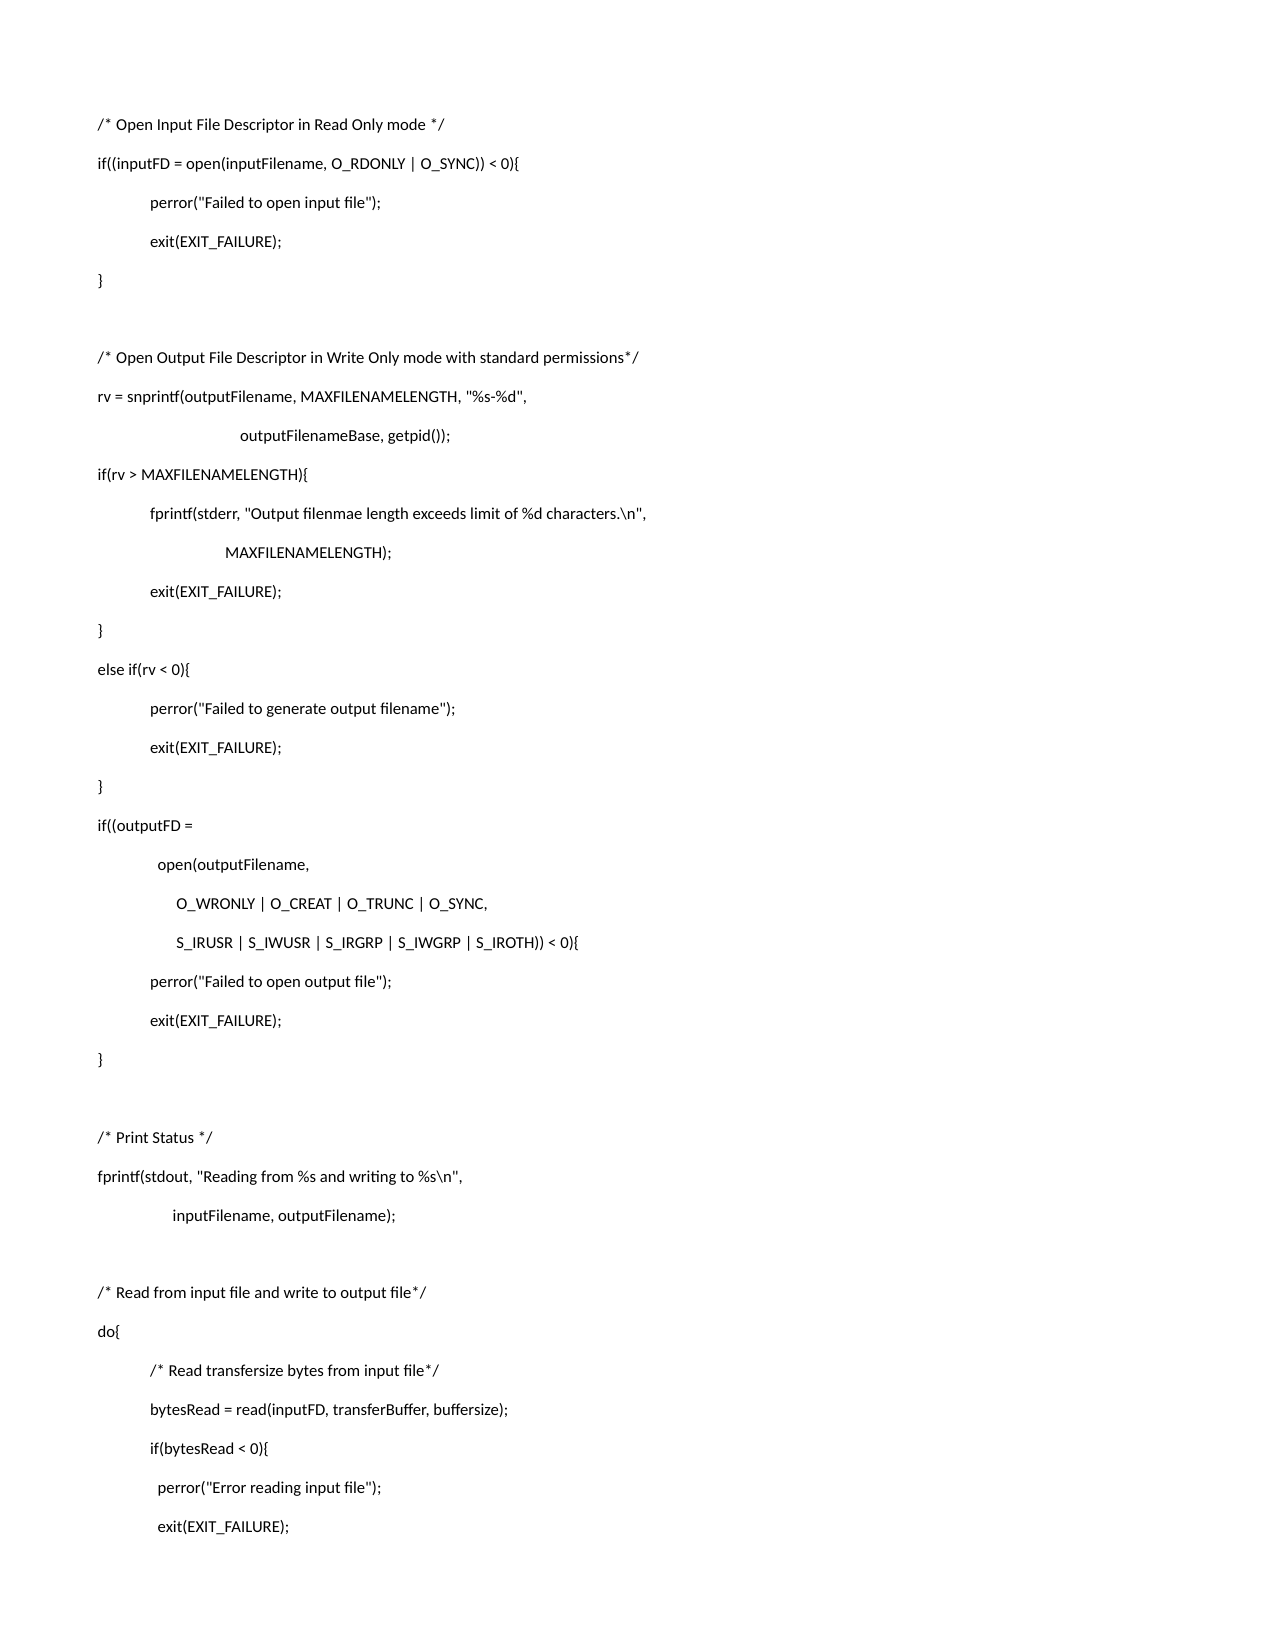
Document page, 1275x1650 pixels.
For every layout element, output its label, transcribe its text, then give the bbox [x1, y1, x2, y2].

text inputFilename, outputFilename); [75, 1205, 1200, 1225]
text fprintf(stderr, "Output filenmae length exceeds limit of %d characters.\n", [75, 503, 1200, 524]
text open(outputFilename, [75, 854, 1200, 874]
text else if(rv < 0){ [75, 659, 1200, 680]
text /* Print Status */ [75, 1127, 1200, 1147]
text if(bytesRead < 0){ [75, 1438, 1200, 1459]
text if((outputFD = [75, 815, 1200, 836]
text if(rv > MAXFILENAMELENGTH){ [75, 464, 1200, 485]
text perror("Failed to open output file"); [75, 971, 1200, 991]
text } [75, 270, 1200, 290]
text if((inputFD = open(inputFilename, O_RDONLY | O_SYNC)) < 0){ [75, 153, 1200, 173]
text outputFilenameBase, getpid()); [75, 426, 1200, 446]
text } [75, 1049, 1200, 1069]
text exit(EXIT_FAILURE); [75, 1010, 1200, 1030]
text do{ [75, 1322, 1200, 1342]
text /* Open Output File Descriptor in Write Only mode with standard permissions*/ [75, 348, 1200, 368]
text exit(EXIT_FAILURE); [75, 581, 1200, 602]
text perror("Error reading input file"); [75, 1477, 1200, 1498]
text } [75, 620, 1200, 641]
text rv = snprintf(outputFilename, MAXFILENAMELENGTH, "%s-%d", [75, 387, 1200, 407]
text perror("Failed to open input file"); [75, 192, 1200, 212]
text O_WRONLY | O_CREAT | O_TRUNC | O_SYNC, [75, 893, 1200, 913]
text fprintf(stdout, "Reading from %s and writing to %s\n", [75, 1166, 1200, 1186]
text /* Open Input File Descriptor in Read Only mode */ [75, 114, 1200, 134]
text /* Read transfersize bytes from input file*/ [75, 1361, 1200, 1381]
text exit(EXIT_FAILURE); [75, 737, 1200, 758]
text } [75, 776, 1200, 797]
text bytesRead = read(inputFD, transferBuffer, buffersize); [75, 1399, 1200, 1420]
text /* Read from input file and write to output file*/ [75, 1283, 1200, 1303]
text exit(EXIT_FAILURE); [75, 231, 1200, 251]
text perror("Failed to generate output filename"); [75, 698, 1200, 719]
text S_IRUSR | S_IWUSR | S_IRGRP | S_IWGRP | S_IROTH)) < 0){ [75, 932, 1200, 952]
text exit(EXIT_FAILURE); [75, 1516, 1200, 1537]
text MAXFILENAMELENGTH); [75, 542, 1200, 563]
